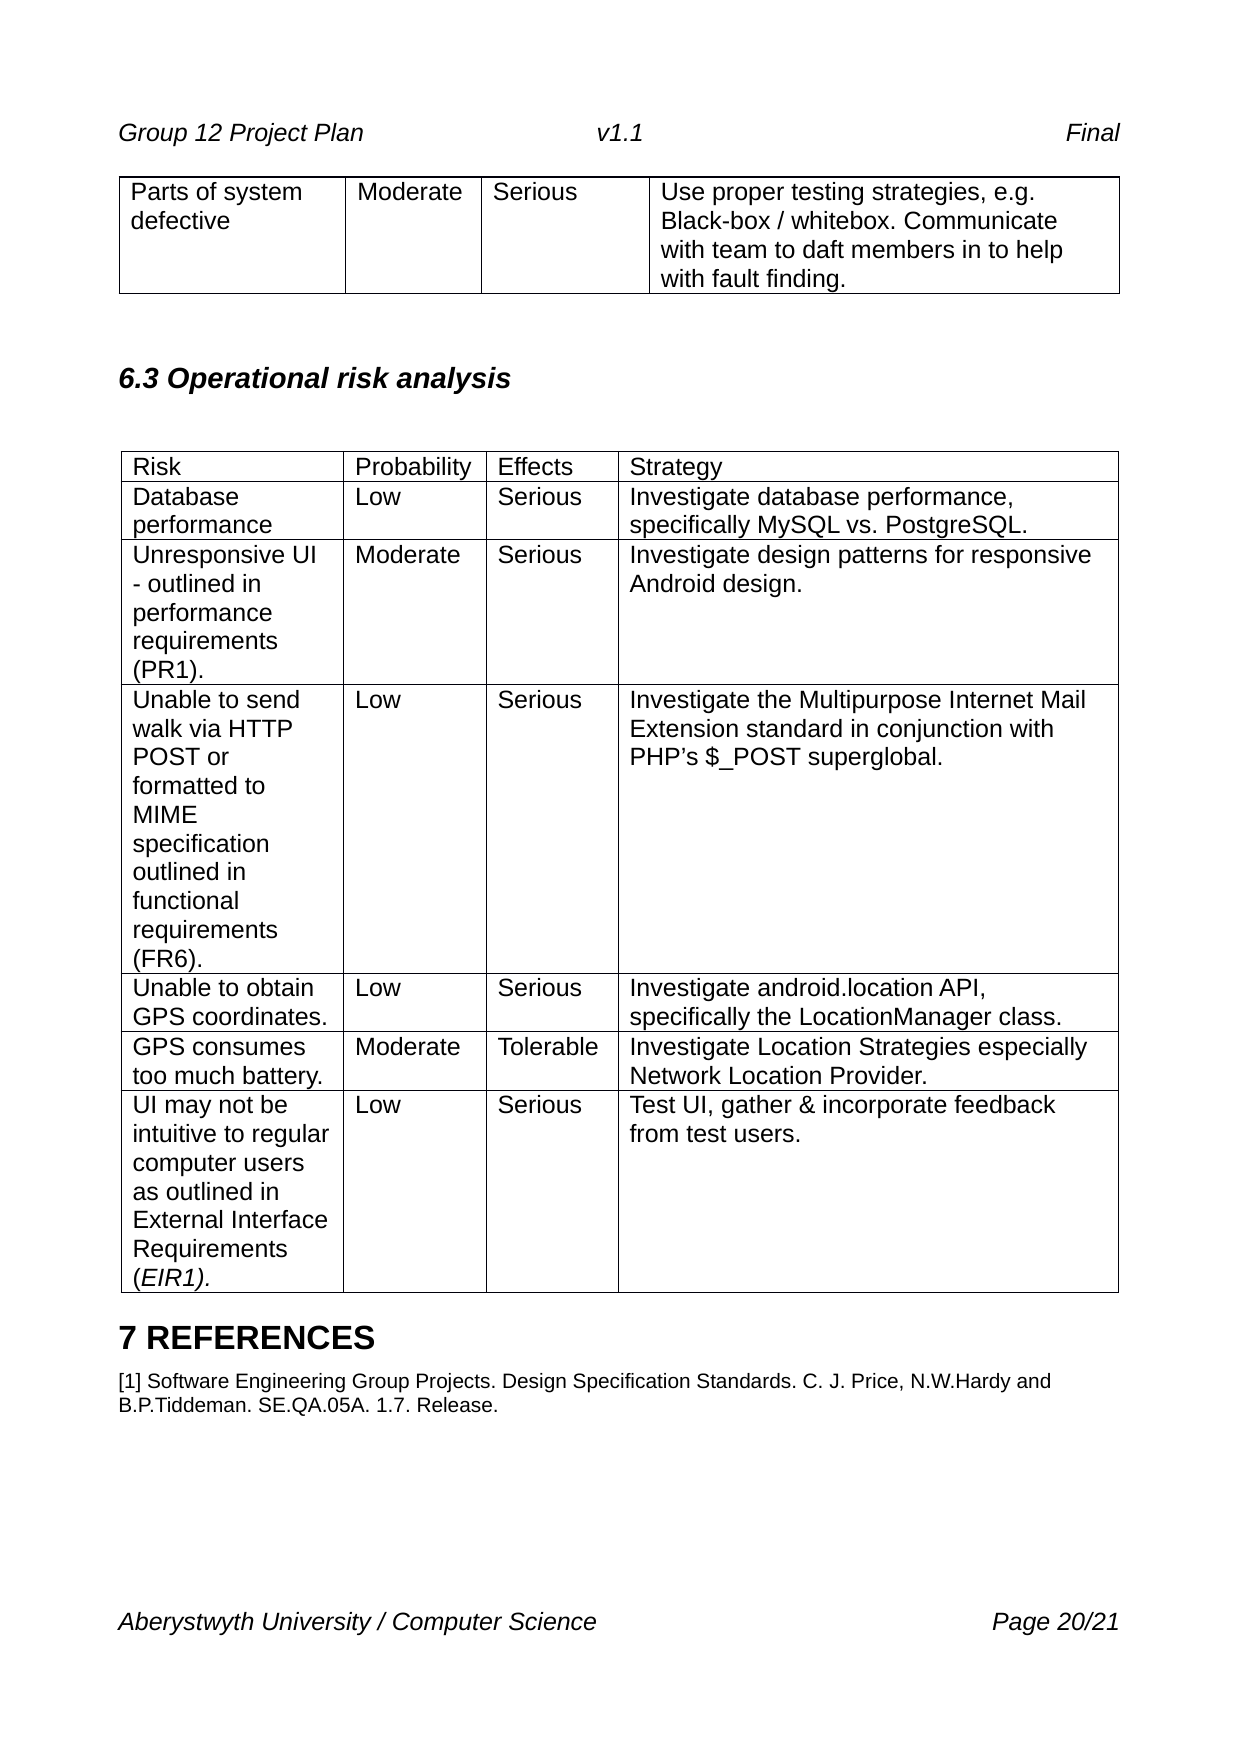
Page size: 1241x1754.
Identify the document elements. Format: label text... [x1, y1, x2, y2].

table_header Probability [344, 452, 486, 481]
table_cell Investigate android.location API, specifically the LocationManager class. [619, 974, 1118, 1031]
table_cell Low [344, 974, 486, 1031]
table_cell GPS consumes too much battery. [122, 1032, 343, 1089]
table_header Risk [122, 452, 343, 481]
table_cell Serious [487, 540, 618, 684]
table_cell Serious [482, 178, 649, 292]
subtitle 7 REFERENCES [118, 1318, 1122, 1356]
table_cell Serious [487, 685, 618, 972]
table_cell Moderate [346, 178, 481, 292]
table_cell Serious [487, 1091, 618, 1292]
table_cell Unable to send walk via HTTP POST or formatted to MIME specification outlined in functional requirements (FR6). [122, 685, 343, 972]
table_cell Tolerable [487, 1032, 618, 1089]
subtitle 6.3 Operational risk analysis [118, 362, 1122, 395]
table_cell Test UI, gather & incorporate feedback from test users. [619, 1091, 1118, 1292]
table_cell Low [344, 685, 486, 972]
table_cell Low [344, 1091, 486, 1292]
table_cell UI may not be intuitive to regular computer users as outlined in External Interface Requirements (EIR1). [122, 1091, 343, 1292]
table_cell Investigate Location Strategies especially Network Location Provider. [619, 1032, 1118, 1089]
table_cell Serious [487, 482, 618, 539]
text [1] Software Engineering Group Projects. Design Specification Standards. C. J. Price, N.W.Hardy and B.P.Tiddeman. SE.QA.05A. 1.7. Release. [118, 1369, 1122, 1417]
table_cell Serious [487, 974, 618, 1031]
table_cell Unresponsive UI - outlined in performance requirements (PR1). [122, 540, 343, 684]
table_cell Investigate the Multipurpose Internet Mail Extension standard in conjunction with PHP’s $_POST superglobal. [619, 685, 1118, 972]
table_cell Investigate database performance, specifically MySQL vs. PostgreSQL. [619, 482, 1118, 539]
table_cell Investigate design patterns for responsive Android design. [619, 540, 1118, 684]
table_header Effects [487, 452, 618, 481]
table_cell Use proper testing strategies, e.g. Black-box / whitebox. Communicate with team to daft members in to help with fault finding. [650, 178, 1119, 292]
table_header Strategy [619, 452, 1118, 481]
table_cell Moderate [344, 540, 486, 684]
table_cell Unable to obtain GPS coordinates. [122, 974, 343, 1031]
table_cell Moderate [344, 1032, 486, 1089]
table_cell Database performance [122, 482, 343, 539]
table_cell Low [344, 482, 486, 539]
table_cell Parts of system defective [120, 178, 345, 292]
